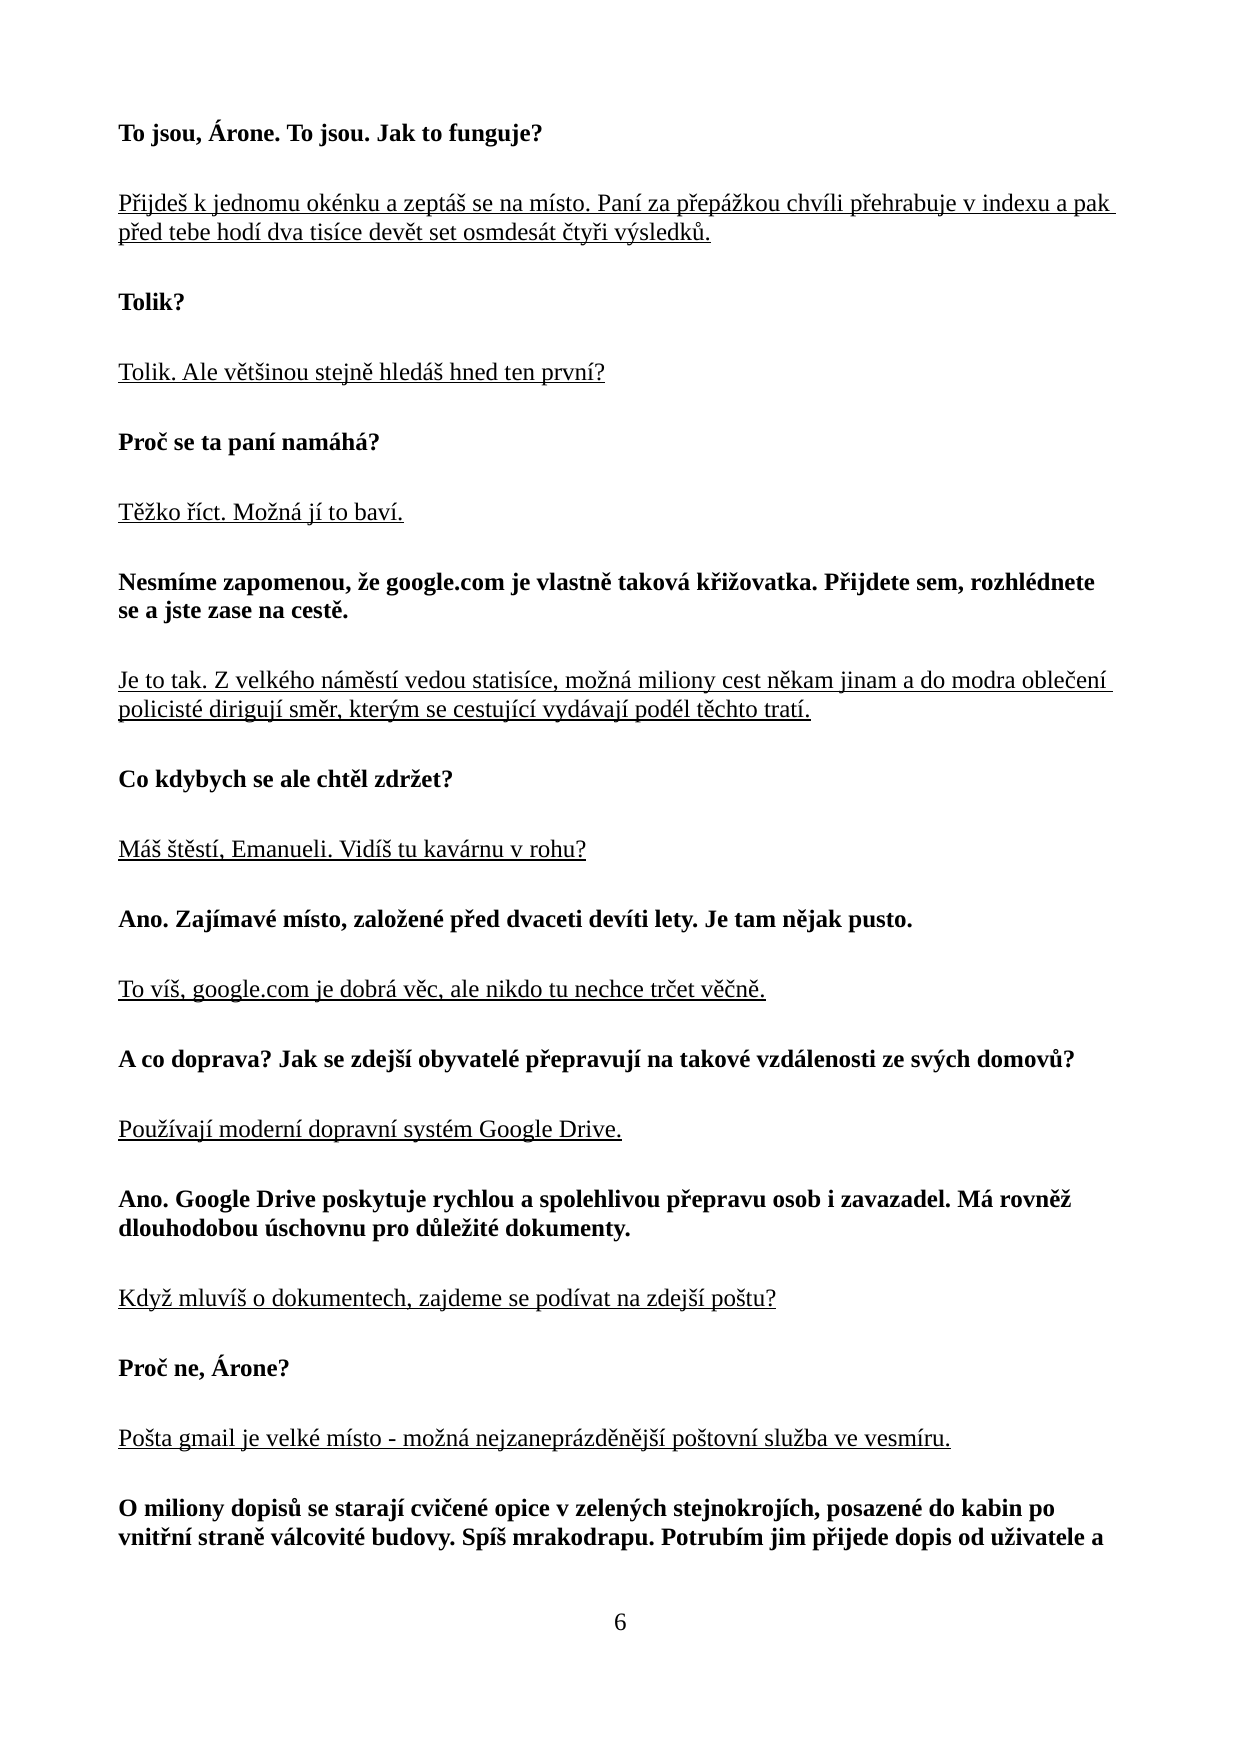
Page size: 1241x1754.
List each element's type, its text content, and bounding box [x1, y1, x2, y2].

text Proč ne, Árone? [118, 1353, 1122, 1411]
text Tolik. Ale většinou stejně hledáš hned ten první? [118, 357, 1122, 414]
text Těžko říct. Možná jí to baví. [118, 497, 1122, 554]
text A co doprava? Jak se zdejší obyvatelé přepravují na takové vzdálenosti ze svých domovů? [118, 1044, 1122, 1102]
text Používají moderní dopravní systém Google Drive. [118, 1114, 1122, 1172]
text Pošta gmail je velké místo - možná nejzaneprázděnější poštovní služba ve vesmíru. [118, 1423, 1122, 1481]
text Ano. Zajímavé místo, založené před dvaceti devíti lety. Je tam nějak pusto. [118, 904, 1122, 962]
text O miliony dopisů se starají cvičené opice v zelených stejnokrojích, posazené do kabin po vnitřní straně válcovité budovy. Spíš mrakodrapu. Potrubím jim přijede dopis od uživatele a [118, 1493, 1122, 1551]
text Ano. Google Drive poskytuje rychlou a spolehlivou přepravu osob i zavazadel. Má rovněž dlouhodobou úschovnu pro důležité dokumenty. [118, 1184, 1122, 1271]
text Když mluvíš o dokumentech, zajdeme se podívat na zdejší poštu? [118, 1283, 1122, 1341]
text To víš, google.com je dobrá věc, ale nikdo tu nechce trčet věčně. [118, 974, 1122, 1032]
text Tolik? [118, 287, 1122, 344]
text Nesmíme zapomenou, že google.com je vlastně taková křižovatka. Přijdete sem, rozhlédnete se a jste zase na cestě. [118, 567, 1122, 653]
text Přijdeš k jednomu okénku a zeptáš se na místo. Paní za přepážkou chvíli přehrabuje v indexu a pak před tebe hodí dva tisíce devět set osmdesát čtyři výsledků. [118, 188, 1122, 274]
text To jsou, Árone. To jsou. Jak to funguje? [118, 118, 1122, 176]
text Máš štěstí, Emanueli. Vidíš tu kavárnu v rohu? [118, 834, 1122, 892]
text Proč se ta paní namáhá? [118, 427, 1122, 484]
text Co kdybych se ale chtěl zdržet? [118, 764, 1122, 822]
text Je to tak. Z velkého náměstí vedou statisíce, možná miliony cest někam jinam a do modra oblečení policisté dirigují směr, kterým se cestující vydávají podél těchto tratí. [118, 666, 1122, 752]
